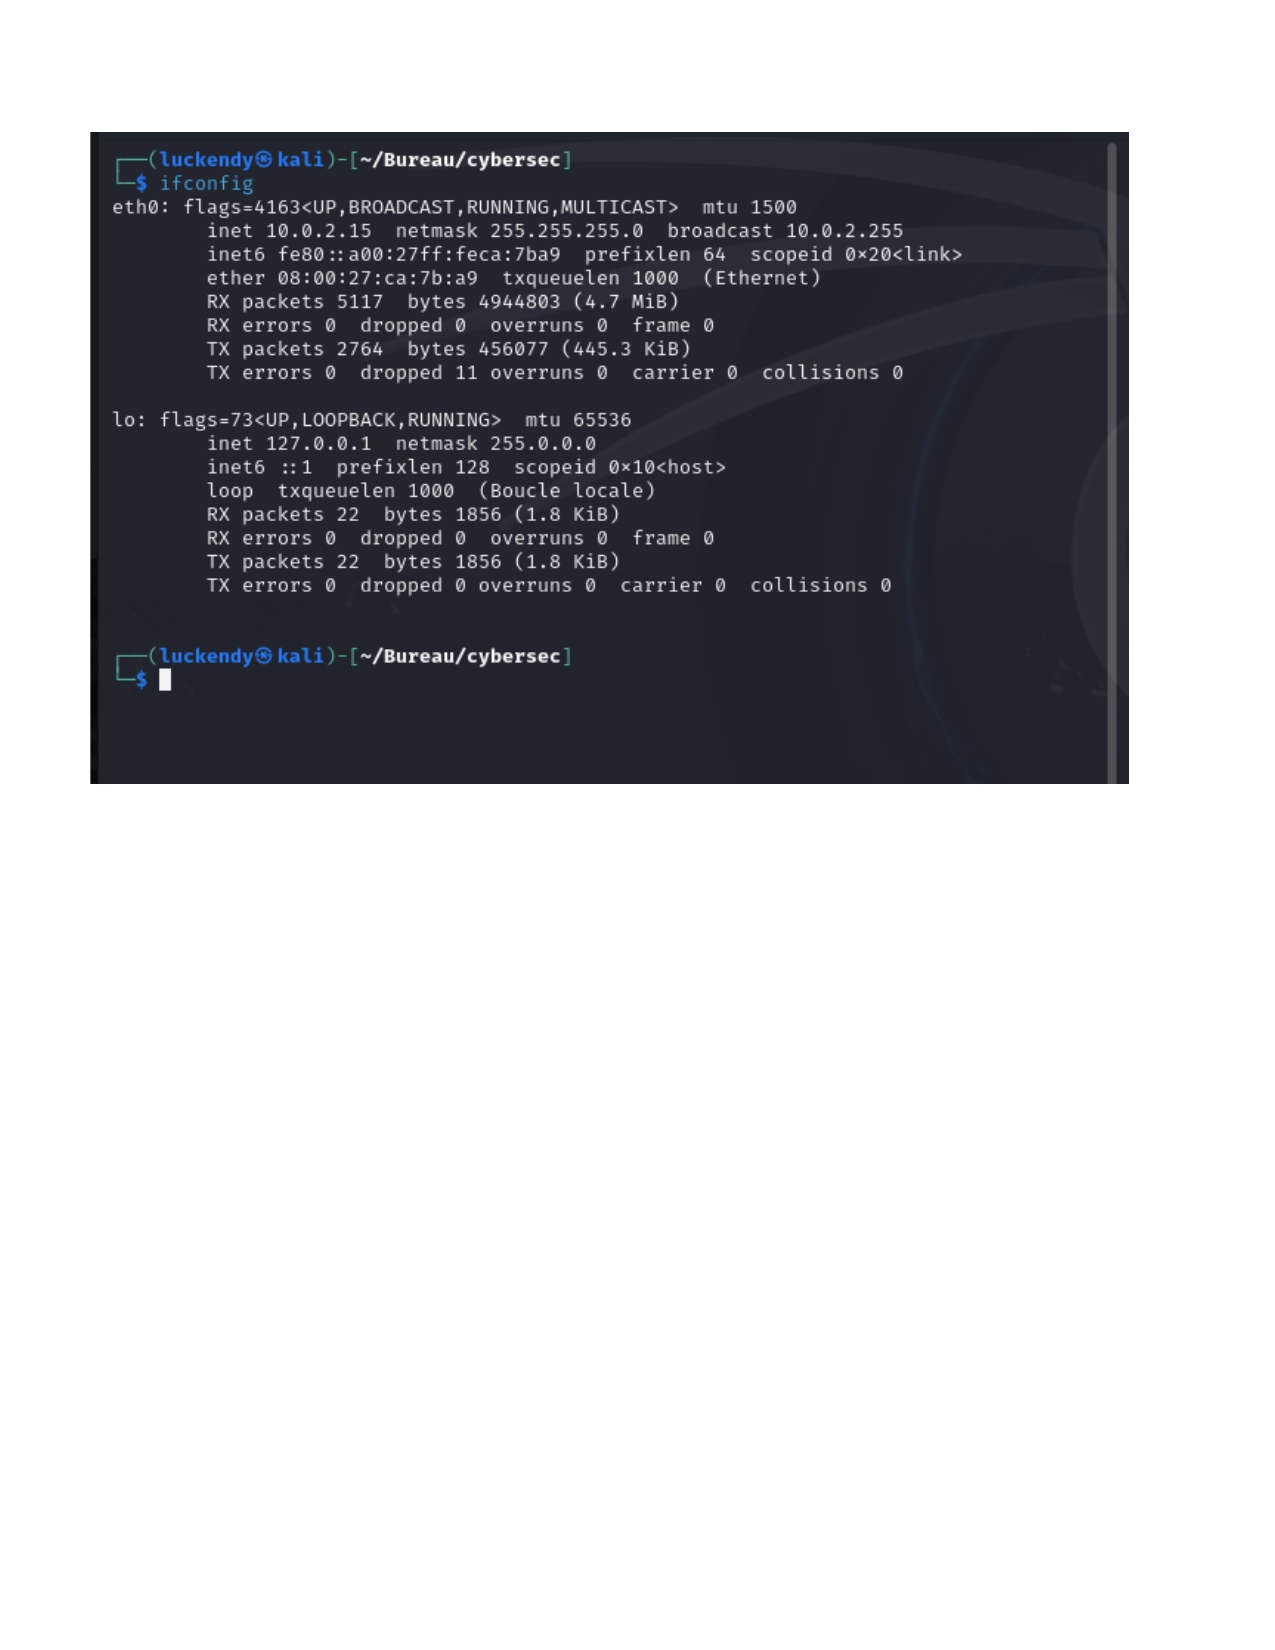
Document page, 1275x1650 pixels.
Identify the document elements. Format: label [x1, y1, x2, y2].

picture [90, 132, 1129, 784]
